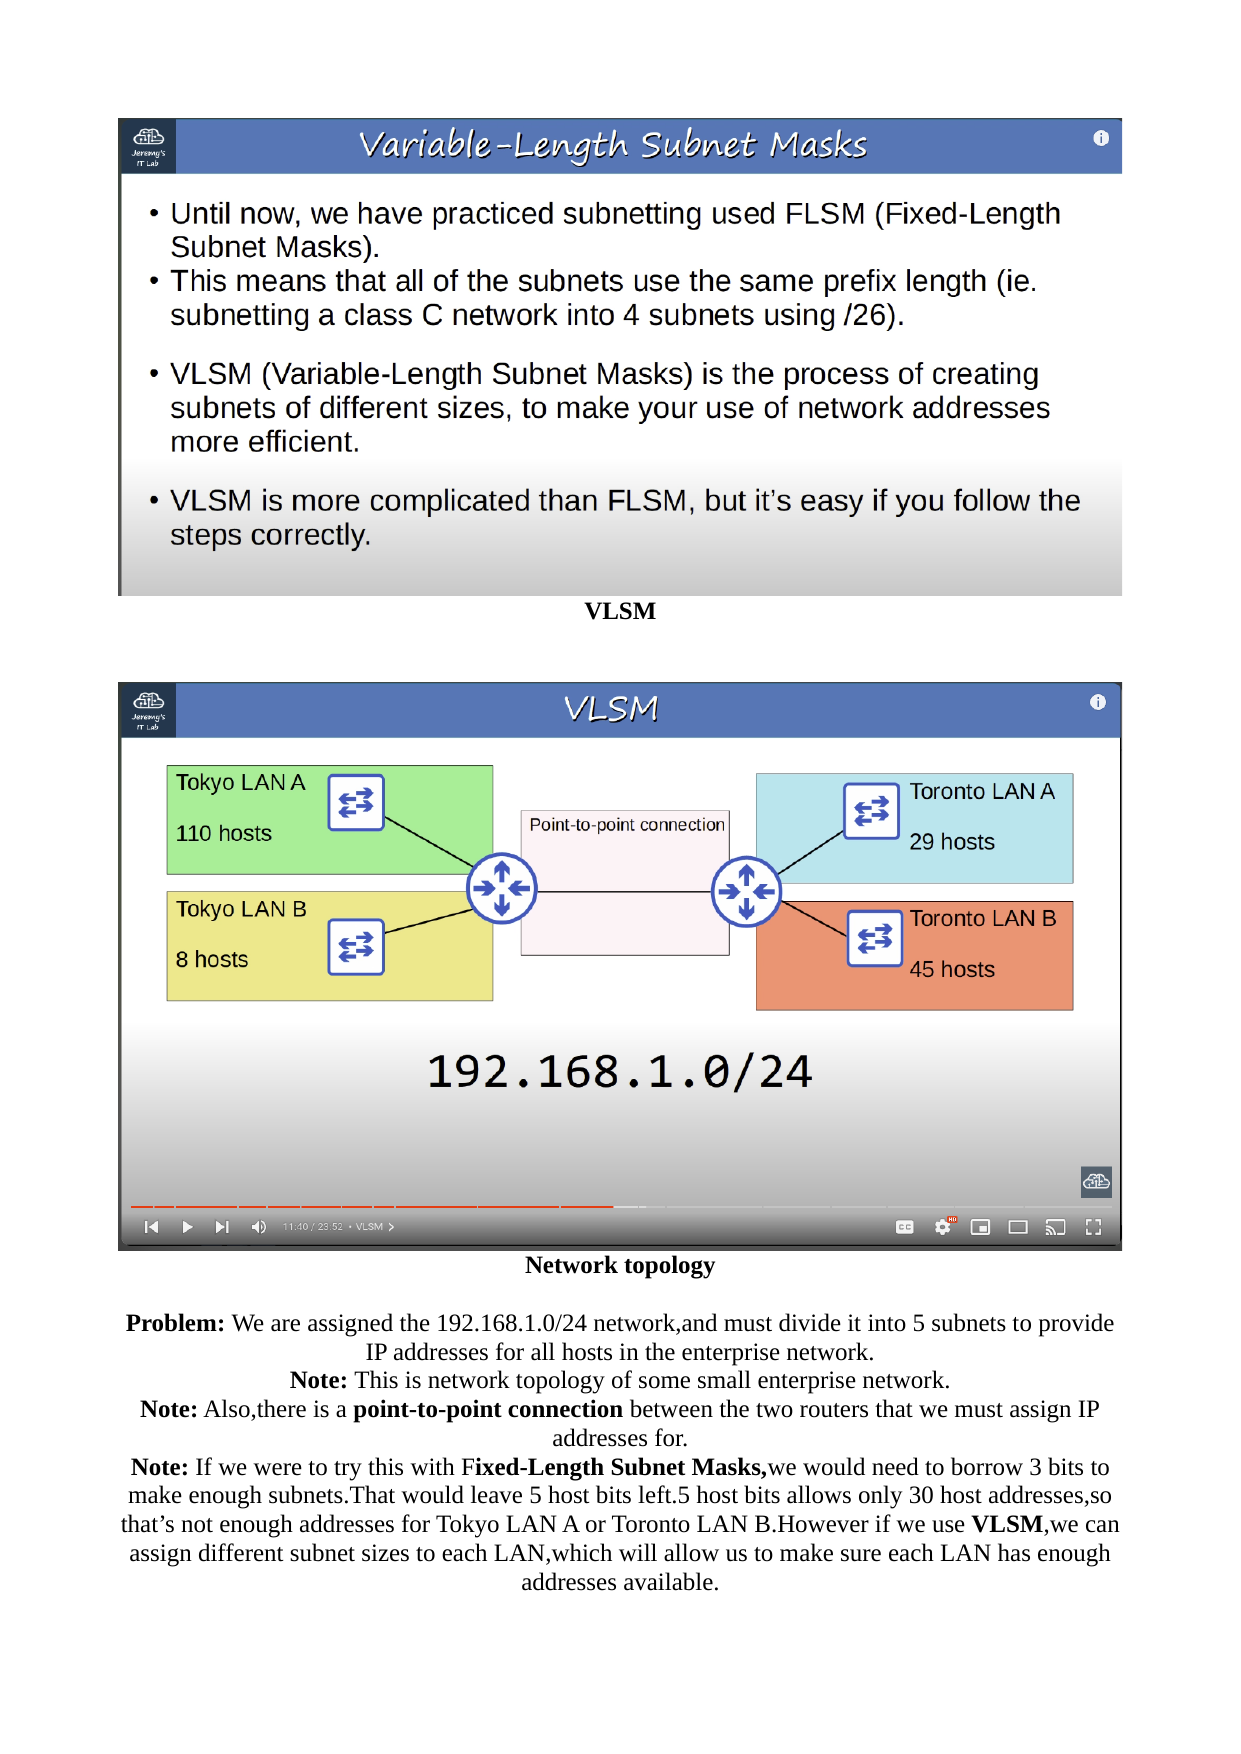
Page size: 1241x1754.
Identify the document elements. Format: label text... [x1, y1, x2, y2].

text Network topology [118, 1251, 1122, 1279]
text Note: This is network topology of some small enterprise network. [118, 1366, 1122, 1394]
text VLSM [118, 596, 1122, 625]
text Note: Also,there is a point-to-point connection between the two routers that we must assign IP addresses for. [118, 1394, 1122, 1452]
picture [118, 118, 1123, 596]
picture [118, 682, 1123, 1251]
text Note: If we were to try this with Fixed-Length Subnet Masks,we would need to borrow 3 bits to make enough subnets.That would leave 5 host bits left.5 host bits allows only 30 host addresses,so that’s not enough addresses for Tokyo LAN A or Toronto LAN B.However if we use VLSM,we can assign different subnet sizes to each LAN,which will allow us to make sure each LAN has enough addresses available. [118, 1452, 1122, 1596]
text Problem: We are assigned the 192.168.1.0/24 network,and must divide it into 5 subnets to provide IP addresses for all hosts in the enterprise network. [118, 1308, 1122, 1366]
